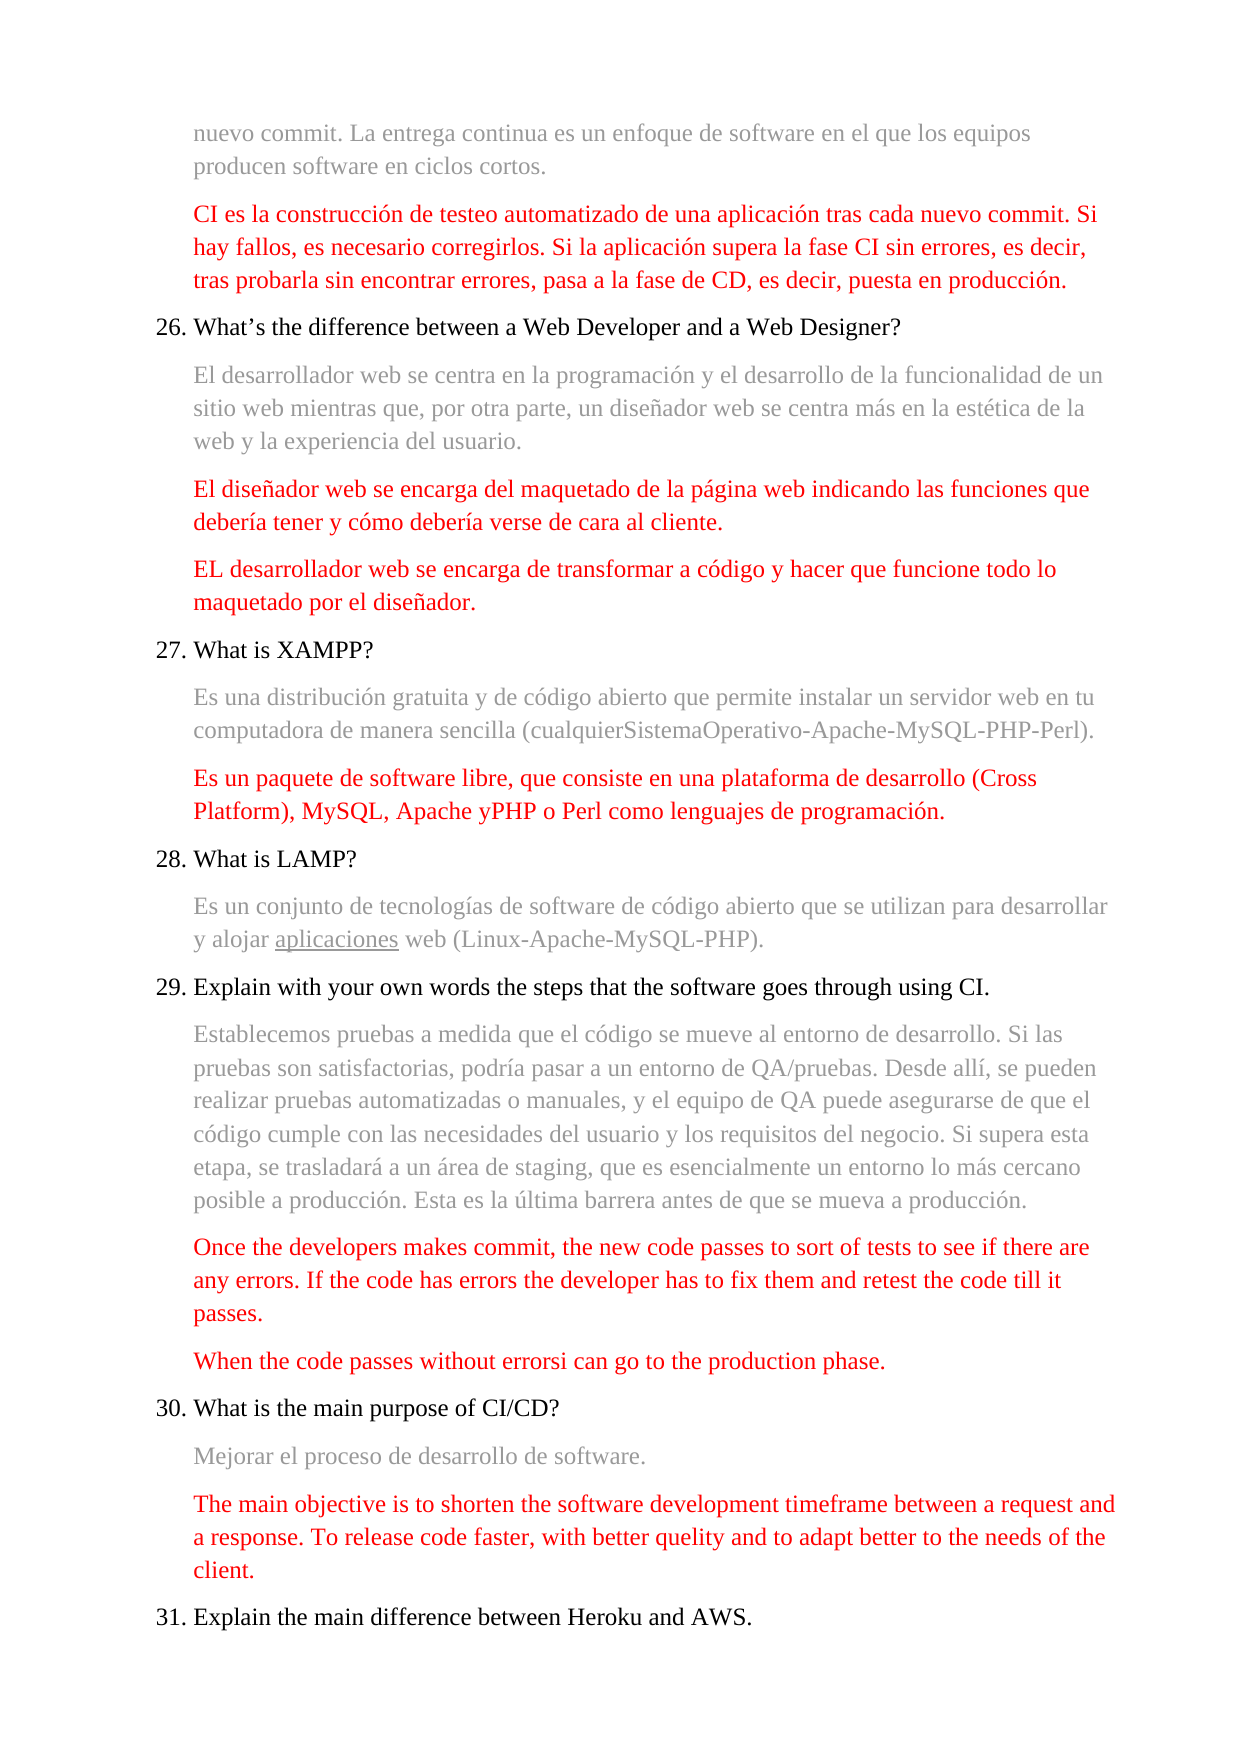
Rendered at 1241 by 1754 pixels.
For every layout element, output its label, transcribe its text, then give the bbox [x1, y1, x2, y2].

list Establecemos pruebas a medida que el código se mueve al entorno de desarrollo. Si las pruebas son satisfactorias, podría pasar a un entorno de QA/pruebas. Desde allí, se pueden realizar pruebas automatizadas o manuales, y el equipo de QA puede asegurarse de que el código cumple con las necesidades del usuario y los requisitos del negocio. Si supera esta etapa, se trasladará a un área de staging, que es esencialmente un entorno lo más cercano posible a producción. Esta es la última barrera antes de que se mueva a producción. [156, 1019, 1122, 1213]
list El desarrollador web se centra en la programación y el desarrollo de la funcionalidad de un sitio web mientras que, por otra parte, un diseñador web se centra más en la estética de la web y la experiencia del usuario. [156, 360, 1122, 455]
list What’s the difference between a Web Developer and a Web Designer? [156, 312, 1122, 341]
list nuevo commit. La entrega continua es un enfoque de software en el que los equipos producen software en ciclos cortos. [156, 118, 1122, 180]
list Explain the main difference between Heroku and AWS. [156, 1602, 1122, 1631]
list What is the main purpose of CI/CD? [156, 1393, 1122, 1422]
list EL desarrollador web se encarga de transformar a código y hacer que funcione todo lo maquetado por el diseñador. [156, 554, 1122, 616]
list Once the developers makes commit, the new code passes to sort of tests to see if there are any errors. If the code has errors the developer has to fix them and retest the code till it passes. [156, 1232, 1122, 1327]
list CI es la construcción de testeo automatizado de una aplicación tras cada nuevo commit. Si hay fallos, es necesario corregirlos. Si la aplicación supera la fase CI sin errores, es decir, tras probarla sin encontrar errores, pasa a la fase de CD, es decir, puesta en producción. [156, 199, 1122, 293]
list Mejorar el proceso de desarrollo de software. [156, 1441, 1122, 1470]
list When the code passes without errorsi can go to the production phase. [156, 1346, 1122, 1375]
list What is XAMPP? [156, 635, 1122, 664]
list The main objective is to shorten the software development timeframe between a request and a response. To release code faster, with better quelity and to adapt better to the needs of the client. [156, 1489, 1122, 1583]
list El diseñador web se encarga del maquetado de la página web indicando las funciones que debería tener y cómo debería verse de cara al cliente. [156, 474, 1122, 535]
list Es una distribución gratuita y de código abierto que permite instalar un servidor web en tu computadora de manera sencilla (cualquierSistemaOperativo-Apache-MySQL-PHP-Perl). [156, 682, 1122, 744]
list Es un conjunto de tecnologías de software de código abierto que se utilizan para desarrollar y alojar aplicaciones web (Linux-Apache-MySQL-PHP). [156, 891, 1122, 953]
list Explain with your own words the steps that the software goes through using CI. [156, 972, 1122, 1001]
list What is LAMP? [156, 844, 1122, 872]
list Es un paquete de software libre, que consiste en una plataforma de desarrollo (Cross Platform), MySQL, Apache yPHP o Perl como lenguajes de programación. [156, 763, 1122, 825]
